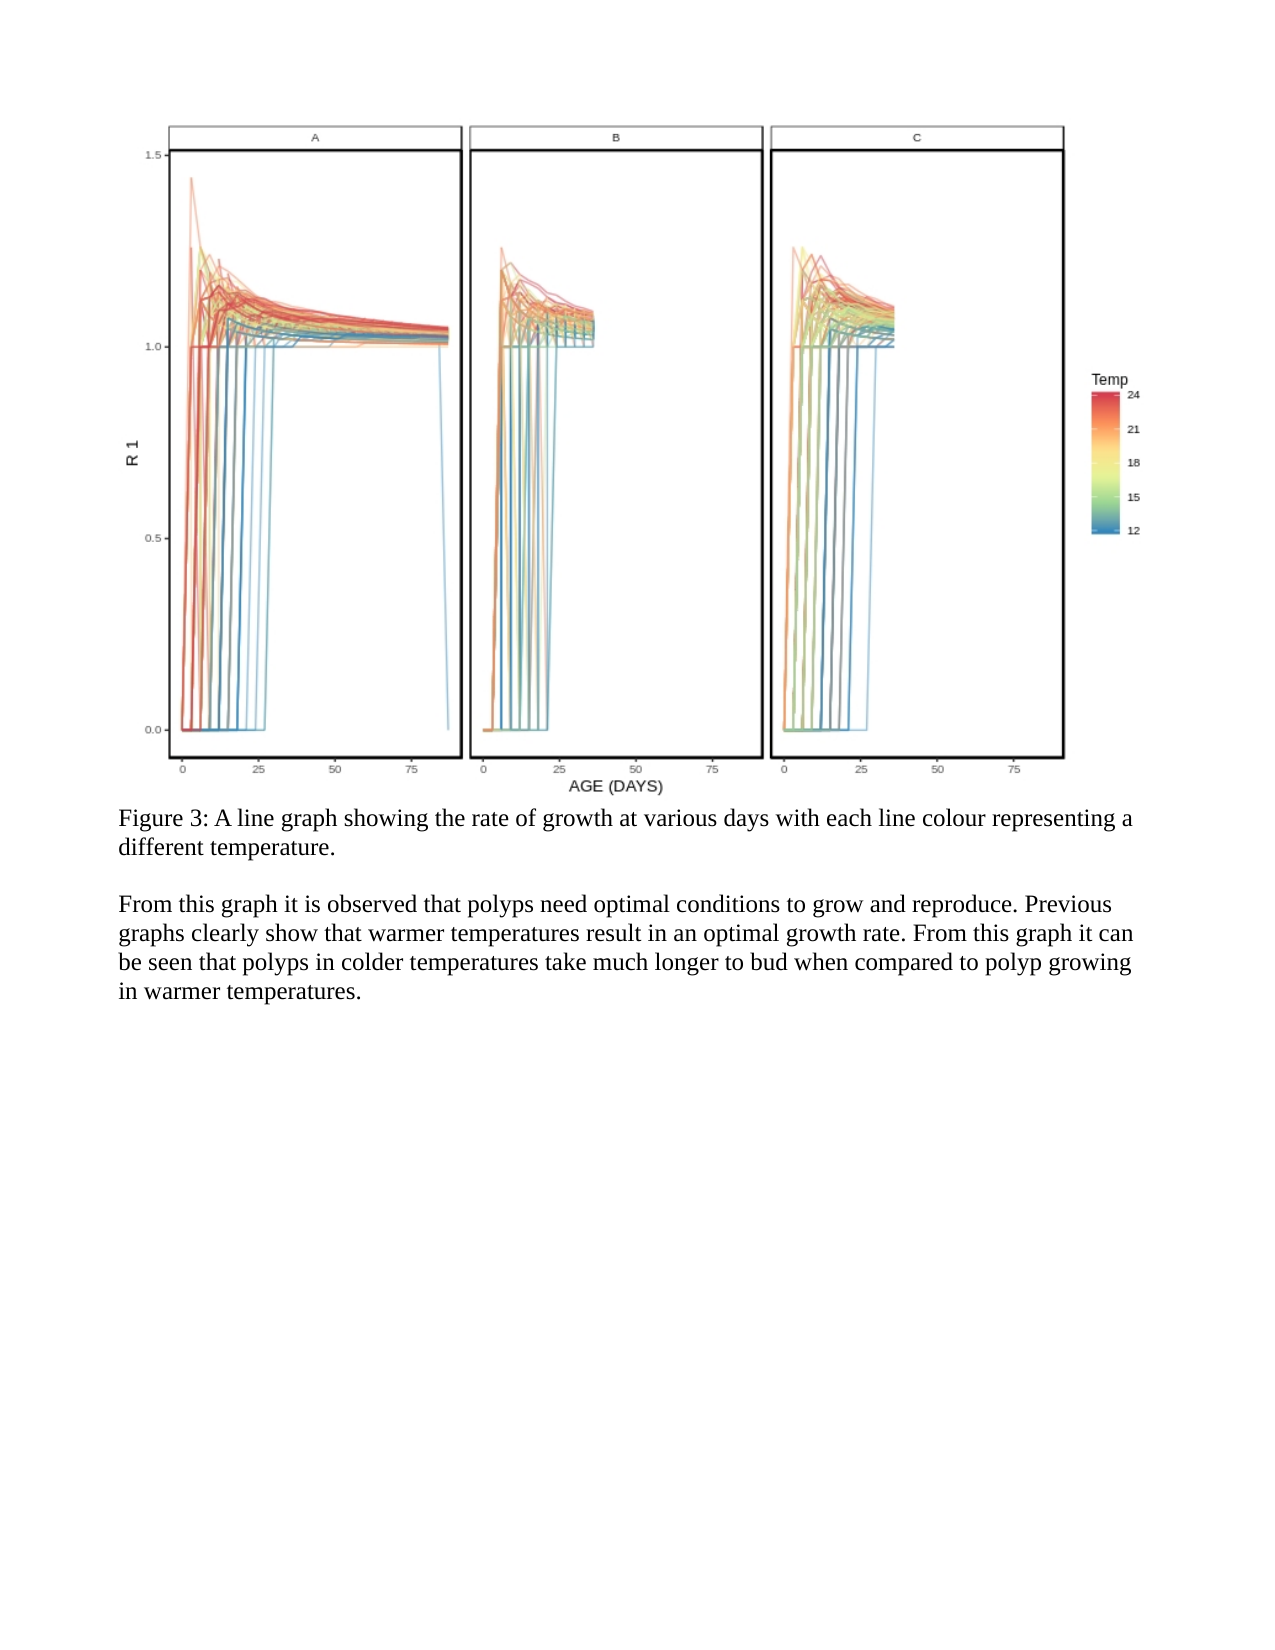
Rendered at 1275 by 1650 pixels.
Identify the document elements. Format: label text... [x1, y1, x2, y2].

picture [118, 118, 1157, 804]
text Figure 3: A line graph showing the rate of growth at various days with each line colour representing a different temperature. [118, 804, 1157, 861]
text From this graph it is observed that polyps need optimal conditions to grow and reproduce. Previous graphs clearly show that warmer temperatures result in an optimal growth rate. From this graph it can be seen that polyps in colder temperatures take much longer to bud when compared to polyp growing in warmer temperatures. [118, 889, 1157, 1004]
